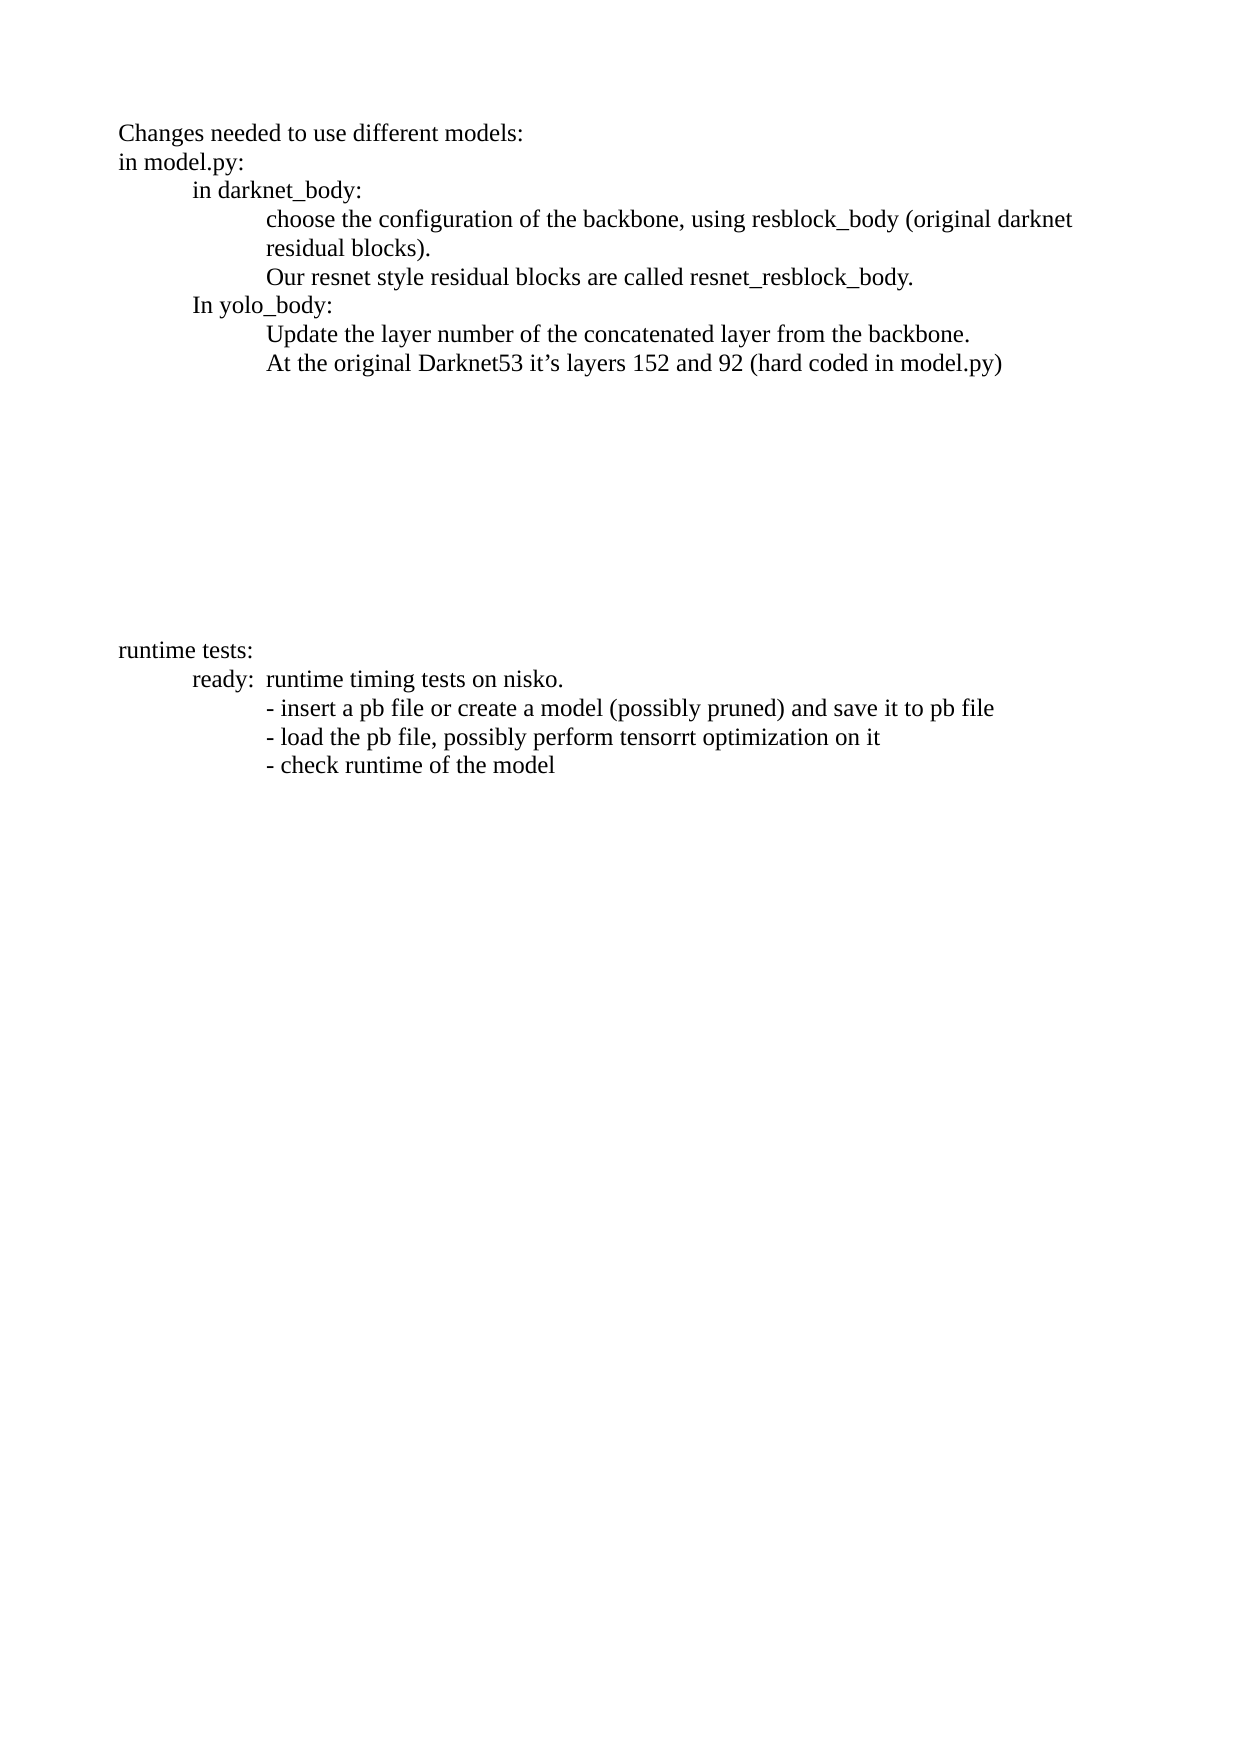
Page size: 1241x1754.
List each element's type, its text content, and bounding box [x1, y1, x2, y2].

text - load the pb file, possibly perform tensorrt optimization on it [118, 722, 1122, 751]
text Update the layer number of the concatenated layer from the backbone. [118, 319, 1122, 348]
text - check runtime of the model [118, 751, 1122, 779]
text At the original Darknet53 it’s layers 152 and 92 (hard coded in model.py) [118, 348, 1122, 377]
text choose the configuration of the backbone, using resblock_body (original darknet residual blocks). [118, 204, 1122, 262]
text Our resnet style residual blocks are called resnet_resblock_body. [118, 262, 1122, 291]
text ready: runtime timing tests on nisko. [118, 664, 1122, 693]
text In yolo_body: [118, 291, 1122, 319]
text Changes needed to use different models: [118, 118, 1122, 147]
text in model.py: [118, 147, 1122, 176]
text runtime tests: [118, 636, 1122, 664]
text in darknet_body: [118, 176, 1122, 204]
text - insert a pb file or create a model (possibly pruned) and save it to pb file [118, 693, 1122, 722]
